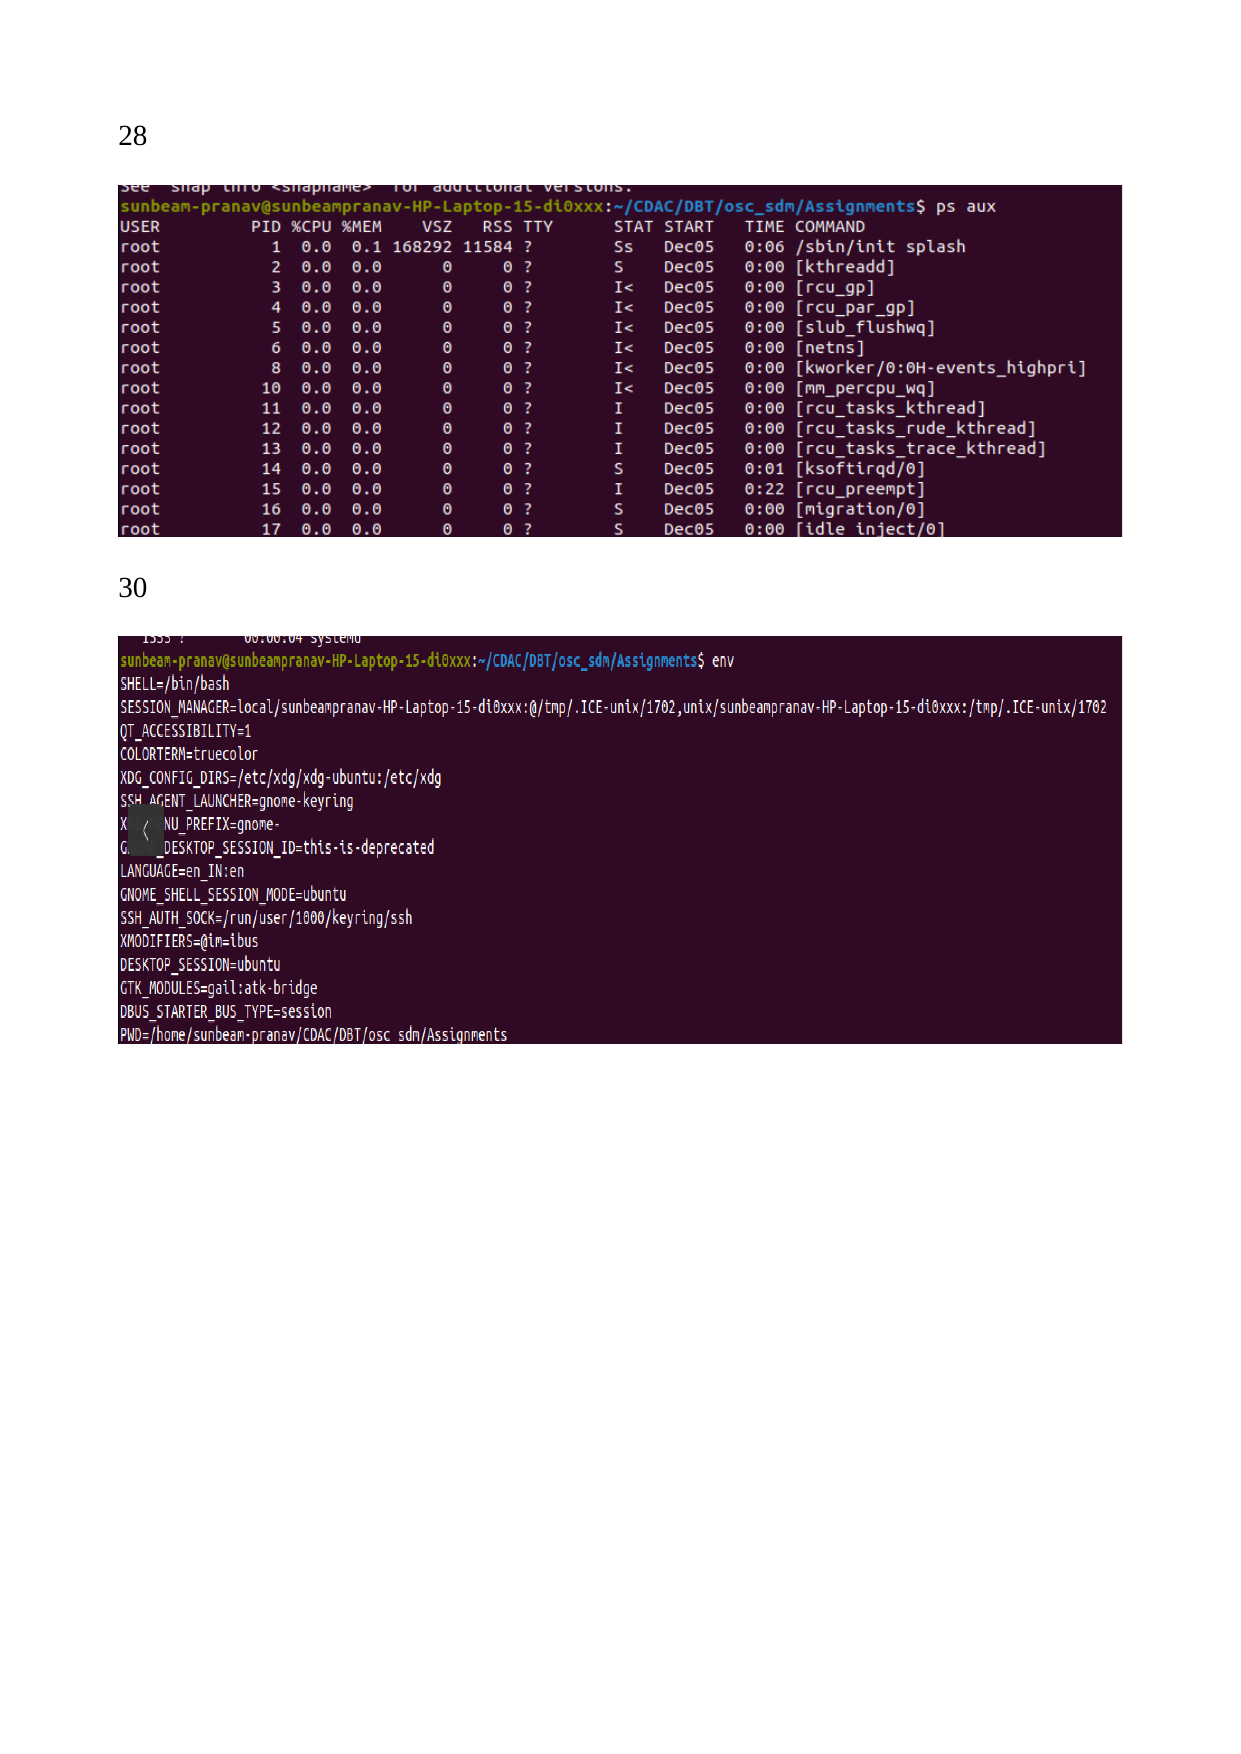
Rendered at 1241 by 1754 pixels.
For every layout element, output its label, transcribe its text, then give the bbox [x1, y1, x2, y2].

picture [118, 636, 1123, 1044]
text 30 [118, 570, 1122, 603]
picture [118, 185, 1123, 537]
text 28 [118, 118, 1122, 152]
